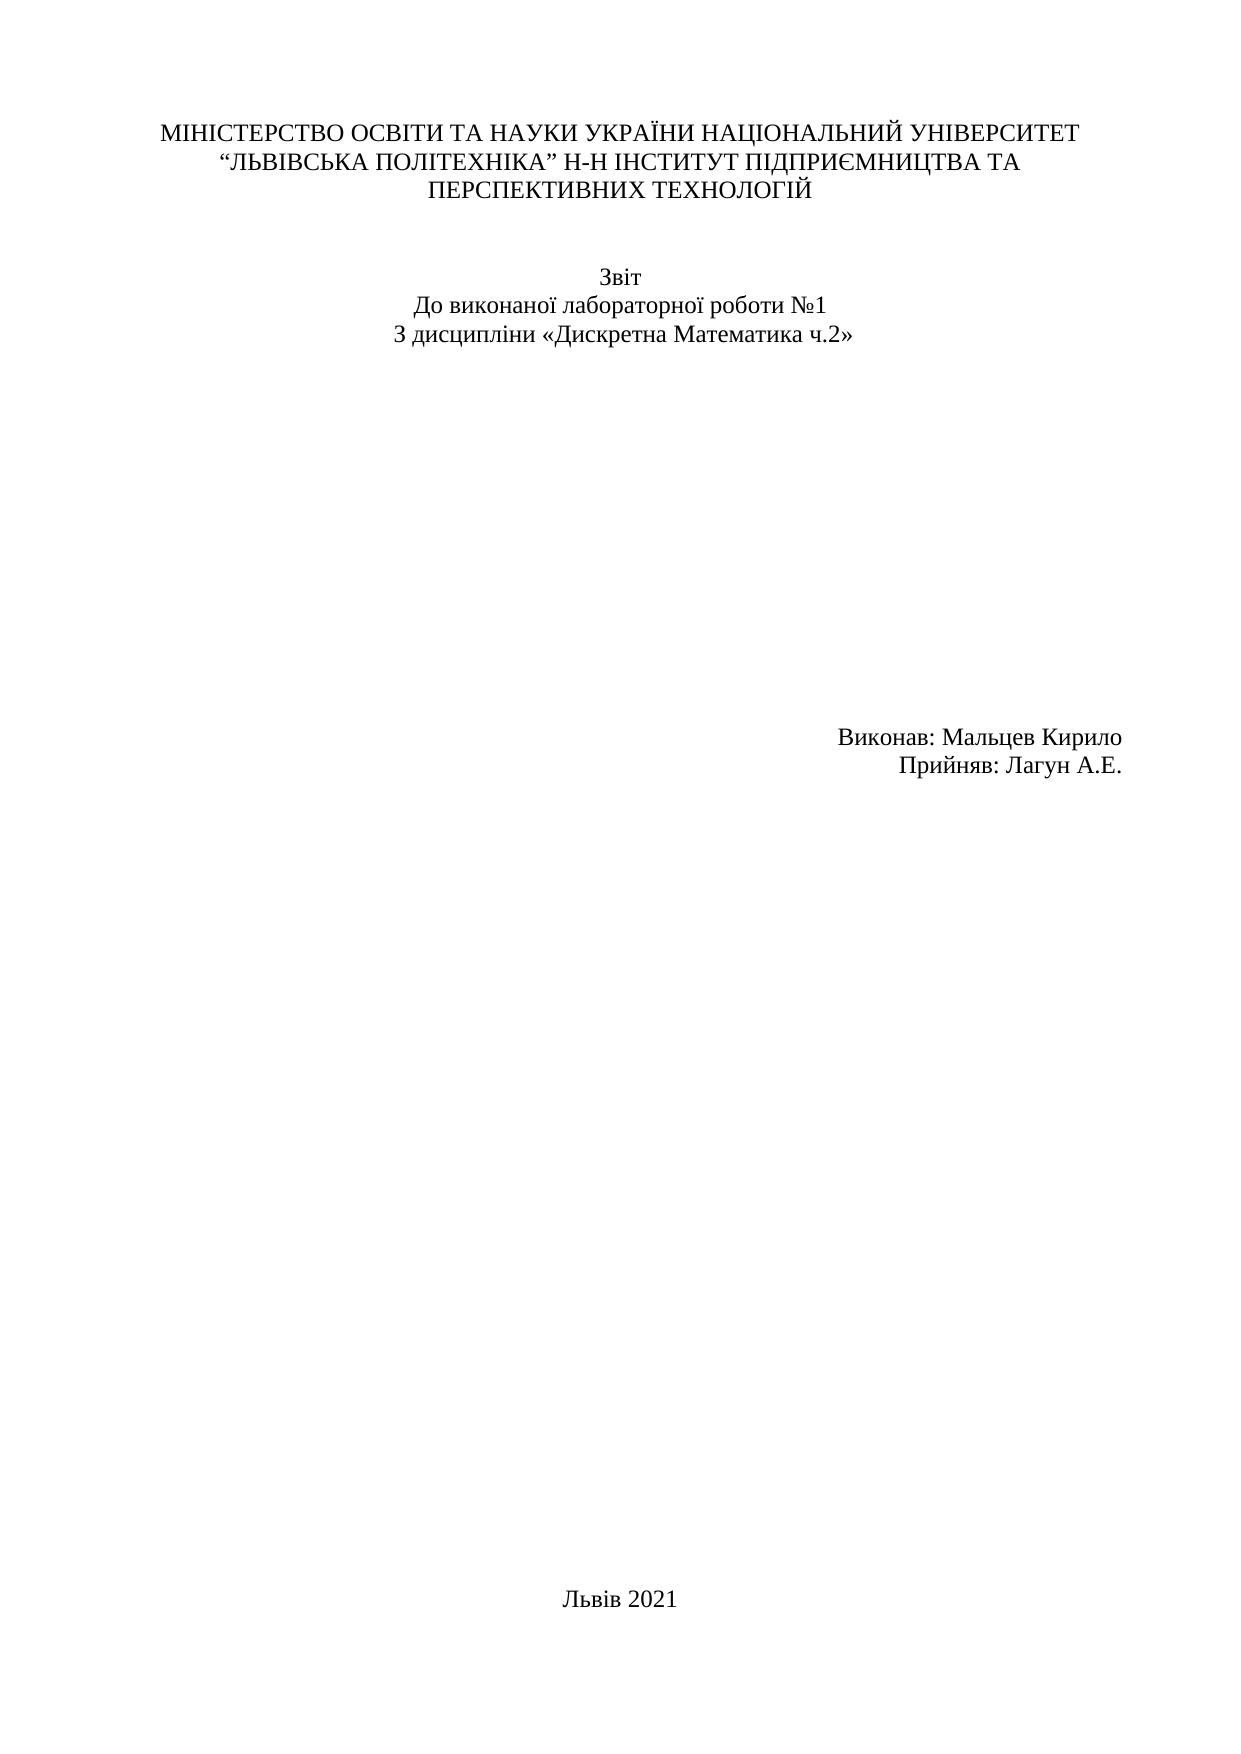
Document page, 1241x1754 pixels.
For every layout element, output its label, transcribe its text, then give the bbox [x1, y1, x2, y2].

text Виконав: Мальцев Кирило [118, 722, 1122, 751]
text До виконаної лабораторної роботи №1 [118, 291, 1122, 319]
text МІНІСТЕРСТВО ОСВІТИ ТА НАУКИ УКРАЇНИ НАЦІОНАЛЬНИЙ УНІВЕРСИТЕТ “ЛЬВІВСЬКА ПОЛІТЕХНІКА” Н-Н ІНСТИТУТ ПІДПРИЄМНИЦТВА ТА ПЕРСПЕКТИВНИХ ТЕХНОЛОГІЙ [118, 118, 1122, 204]
text Прийняв: Лагун А.Е. [118, 751, 1122, 779]
text Звіт [118, 262, 1122, 291]
text Львів 2021 [118, 1584, 1122, 1613]
text З дисципліни «Дискретна Математика ч.2» [118, 319, 1122, 348]
